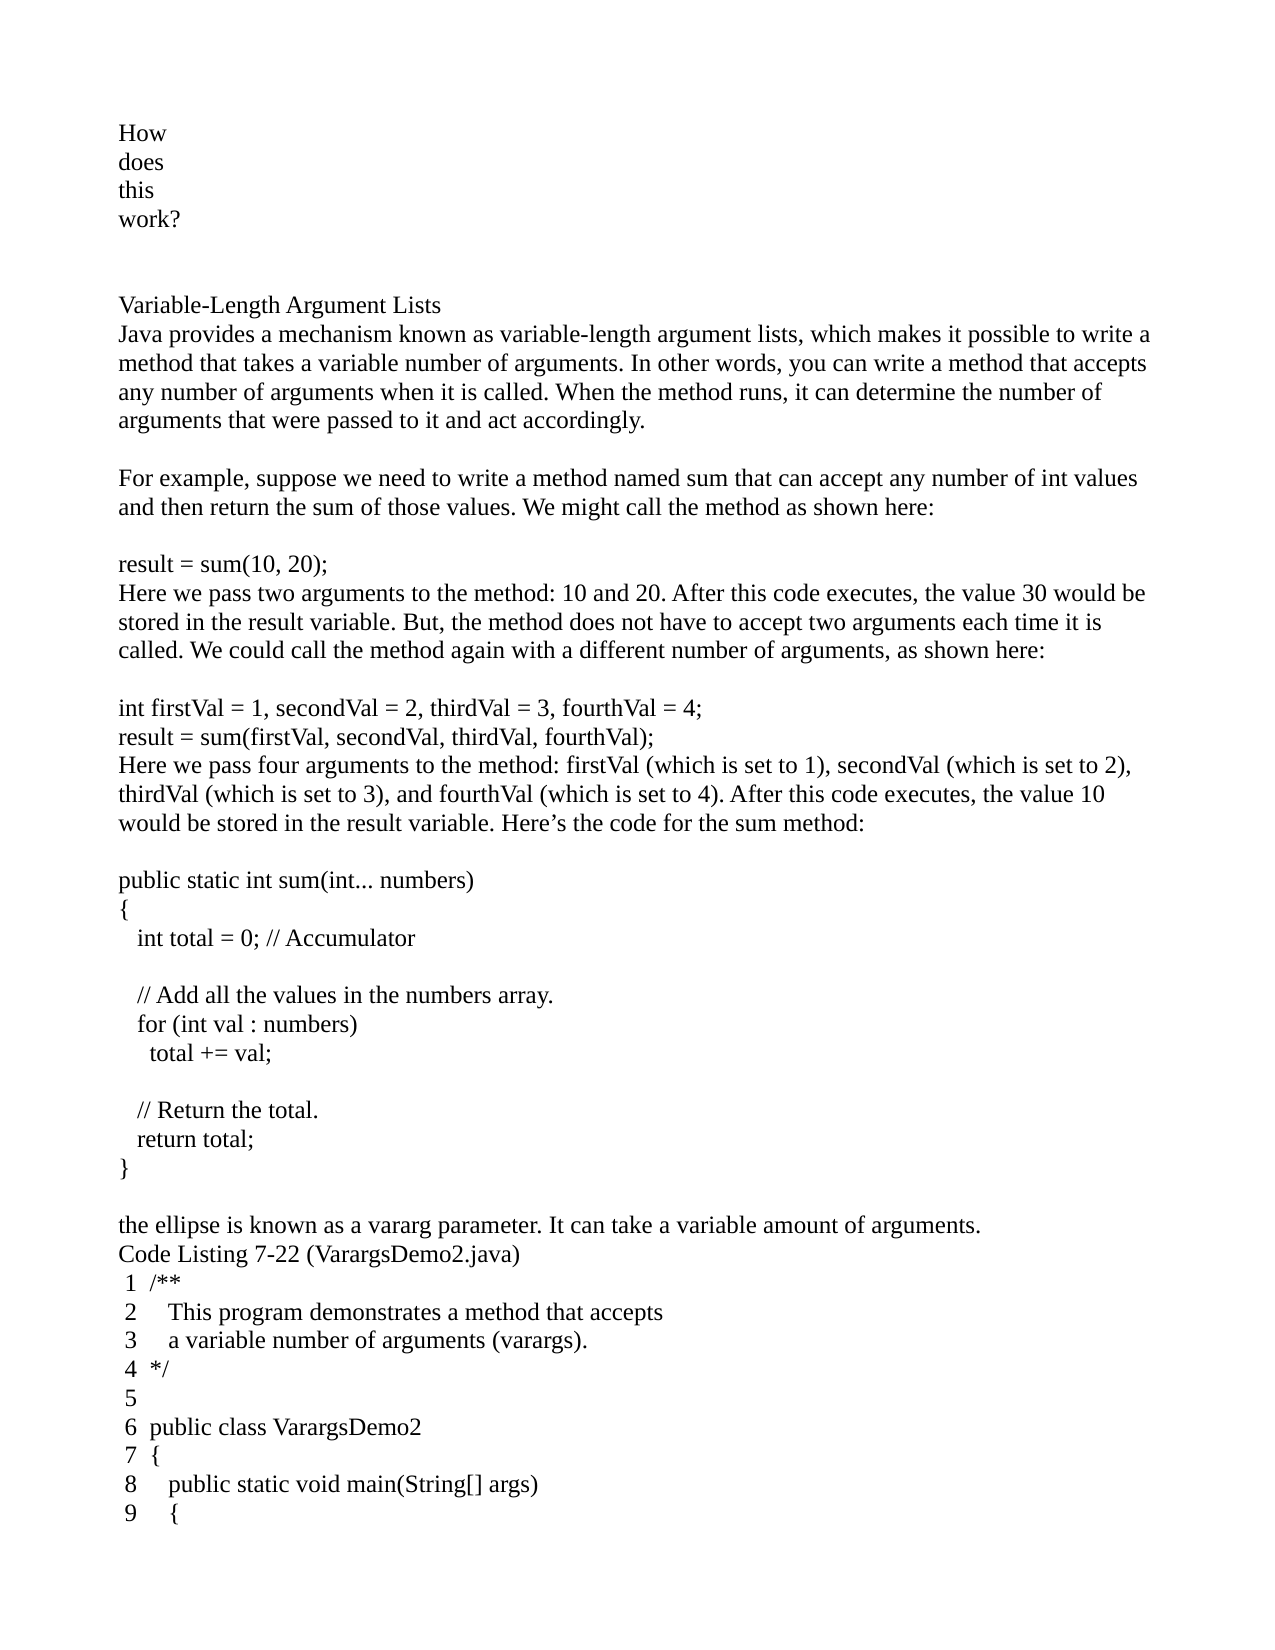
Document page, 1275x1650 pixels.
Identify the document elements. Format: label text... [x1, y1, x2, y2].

text 6 public class VarargsDemo2 [118, 1412, 1157, 1441]
text return total; [118, 1124, 1157, 1153]
text public static int sum(int... numbers) [118, 866, 1157, 894]
text // Add all the values in the numbers array. [118, 981, 1157, 1009]
text 9 { [118, 1498, 1157, 1527]
text int firstVal = 1, secondVal = 2, thirdVal = 3, fourthVal = 4; [118, 693, 1157, 722]
text result = sum(10, 20); [118, 549, 1157, 578]
text // Return the total. [118, 1096, 1157, 1124]
text Java provides a mechanism known as variable-length argument lists, which makes it possible to write a method that takes a variable number of arguments. In other words, you can write a method that accepts any number of arguments when it is called. When the method runs, it can determine the number of arguments that were passed to it and act accordingly. [118, 319, 1157, 434]
text Code Listing 7-22 (VarargsDemo2.java) [118, 1239, 1157, 1268]
text 1 /** [118, 1268, 1157, 1297]
text Here we pass four arguments to the method: firstVal (which is set to 1), secondVal (which is set to 2), thirdVal (which is set to 3), and fourthVal (which is set to 4). After this code executes, the value 10 would be stored in the result variable. Here’s the code for the sum method: [118, 751, 1157, 837]
text 4 */ [118, 1354, 1157, 1383]
text { [118, 894, 1157, 923]
text 3 a variable number of arguments (varargs). [118, 1326, 1157, 1354]
text for (int val : numbers) [118, 1009, 1157, 1038]
text } [118, 1153, 1157, 1182]
text this [118, 176, 1157, 204]
text 8 public static void main(String[] args) [118, 1469, 1157, 1498]
text the ellipse is known as a vararg parameter. It can take a variable amount of arguments. [118, 1211, 1157, 1239]
text int total = 0; // Accumulator [118, 923, 1157, 952]
text Variable-Length Argument Lists [118, 291, 1157, 319]
text Here we pass two arguments to the method: 10 and 20. After this code executes, the value 30 would be stored in the result variable. But, the method does not have to accept two arguments each time it is called. We could call the method again with a different number of arguments, as shown here: [118, 578, 1157, 664]
text For example, suppose we need to write a method named sum that can accept any number of int values and then return the sum of those values. We might call the method as shown here: [118, 463, 1157, 521]
text does [118, 147, 1157, 176]
text How [118, 118, 1157, 147]
text 2 This program demonstrates a method that accepts [118, 1297, 1157, 1326]
text total += val; [118, 1038, 1157, 1067]
text result = sum(firstVal, secondVal, thirdVal, fourthVal); [118, 722, 1157, 751]
text 7 { [118, 1441, 1157, 1469]
text work? [118, 204, 1157, 233]
text 5 [118, 1383, 1157, 1412]
